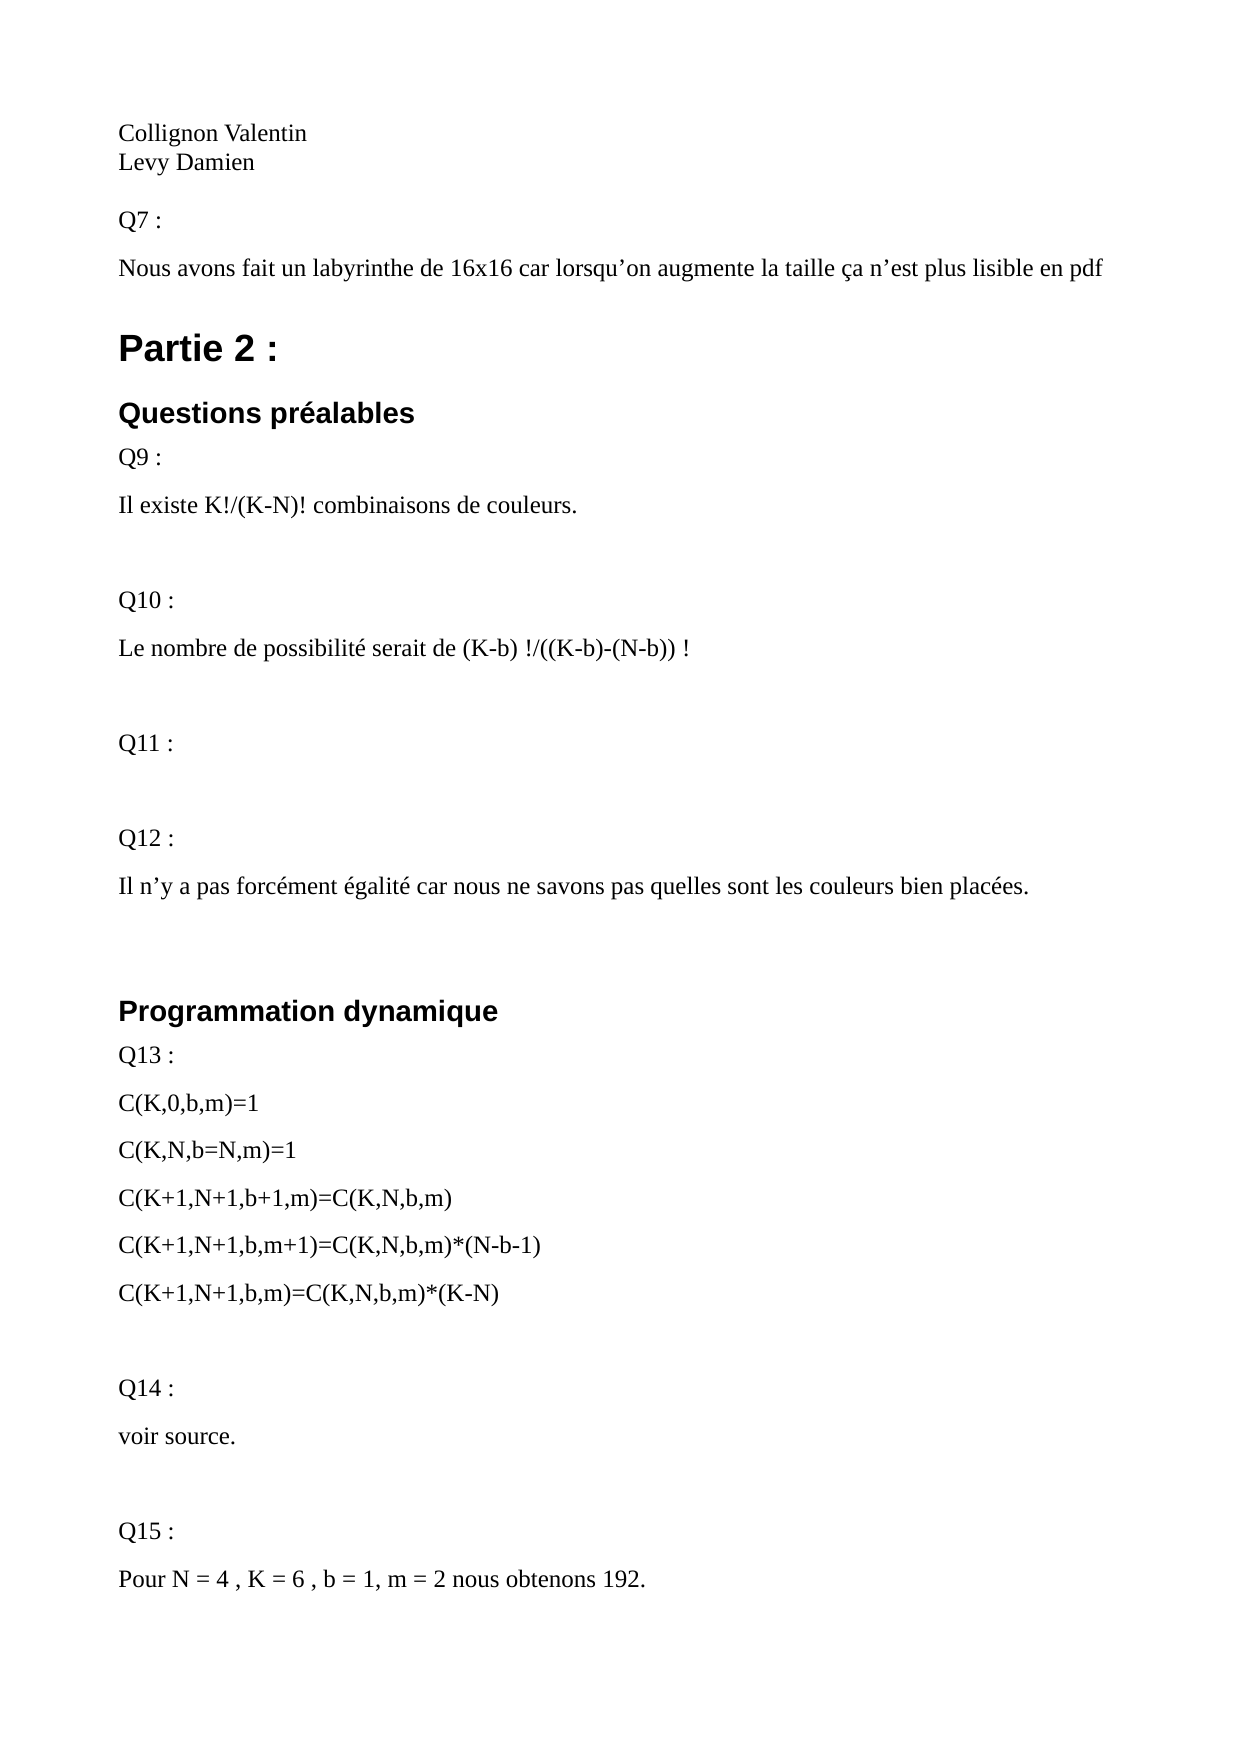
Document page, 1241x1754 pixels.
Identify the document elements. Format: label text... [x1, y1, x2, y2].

text C(K+1,N+1,b+1,m)=C(K,N,b,m) [118, 1183, 1122, 1212]
text Il n’y a pas forcément égalité car nous ne savons pas quelles sont les couleurs bien placées. [118, 871, 1122, 899]
text Q13 : [118, 1040, 1122, 1069]
text Pour N = 4 , K = 6 , b = 1, m = 2 nous obtenons 192. [118, 1564, 1122, 1592]
text Q15 : [118, 1516, 1122, 1545]
text Q7 : [118, 205, 1122, 234]
text C(K,N,b=N,m)=1 [118, 1135, 1122, 1164]
text Il existe K!/(K-N)! combinaisons de couleurs. [118, 490, 1122, 519]
subtitle Partie 2 : [118, 325, 1122, 369]
subtitle Questions préalables [118, 396, 1122, 430]
text Q12 : [118, 823, 1122, 852]
text C(K,0,b,m)=1 [118, 1088, 1122, 1116]
subtitle Programmation dynamique [118, 994, 1122, 1027]
text Q11 : [118, 728, 1122, 757]
text Q10 : [118, 585, 1122, 614]
text Nous avons fait un labyrinthe de 16x16 car lorsqu’on augmente la taille ça n’est plus lisible en pdf [118, 253, 1122, 281]
text C(K+1,N+1,b,m)=C(K,N,b,m)*(K-N) [118, 1278, 1122, 1307]
text C(K+1,N+1,b,m+1)=C(K,N,b,m)*(N-b-1) [118, 1230, 1122, 1259]
text Q9 : [118, 442, 1122, 471]
text Le nombre de possibilité serait de (K-b) !/((K-b)-(N-b)) ! [118, 633, 1122, 661]
text Q14 : [118, 1373, 1122, 1402]
text voir source. [118, 1421, 1122, 1449]
